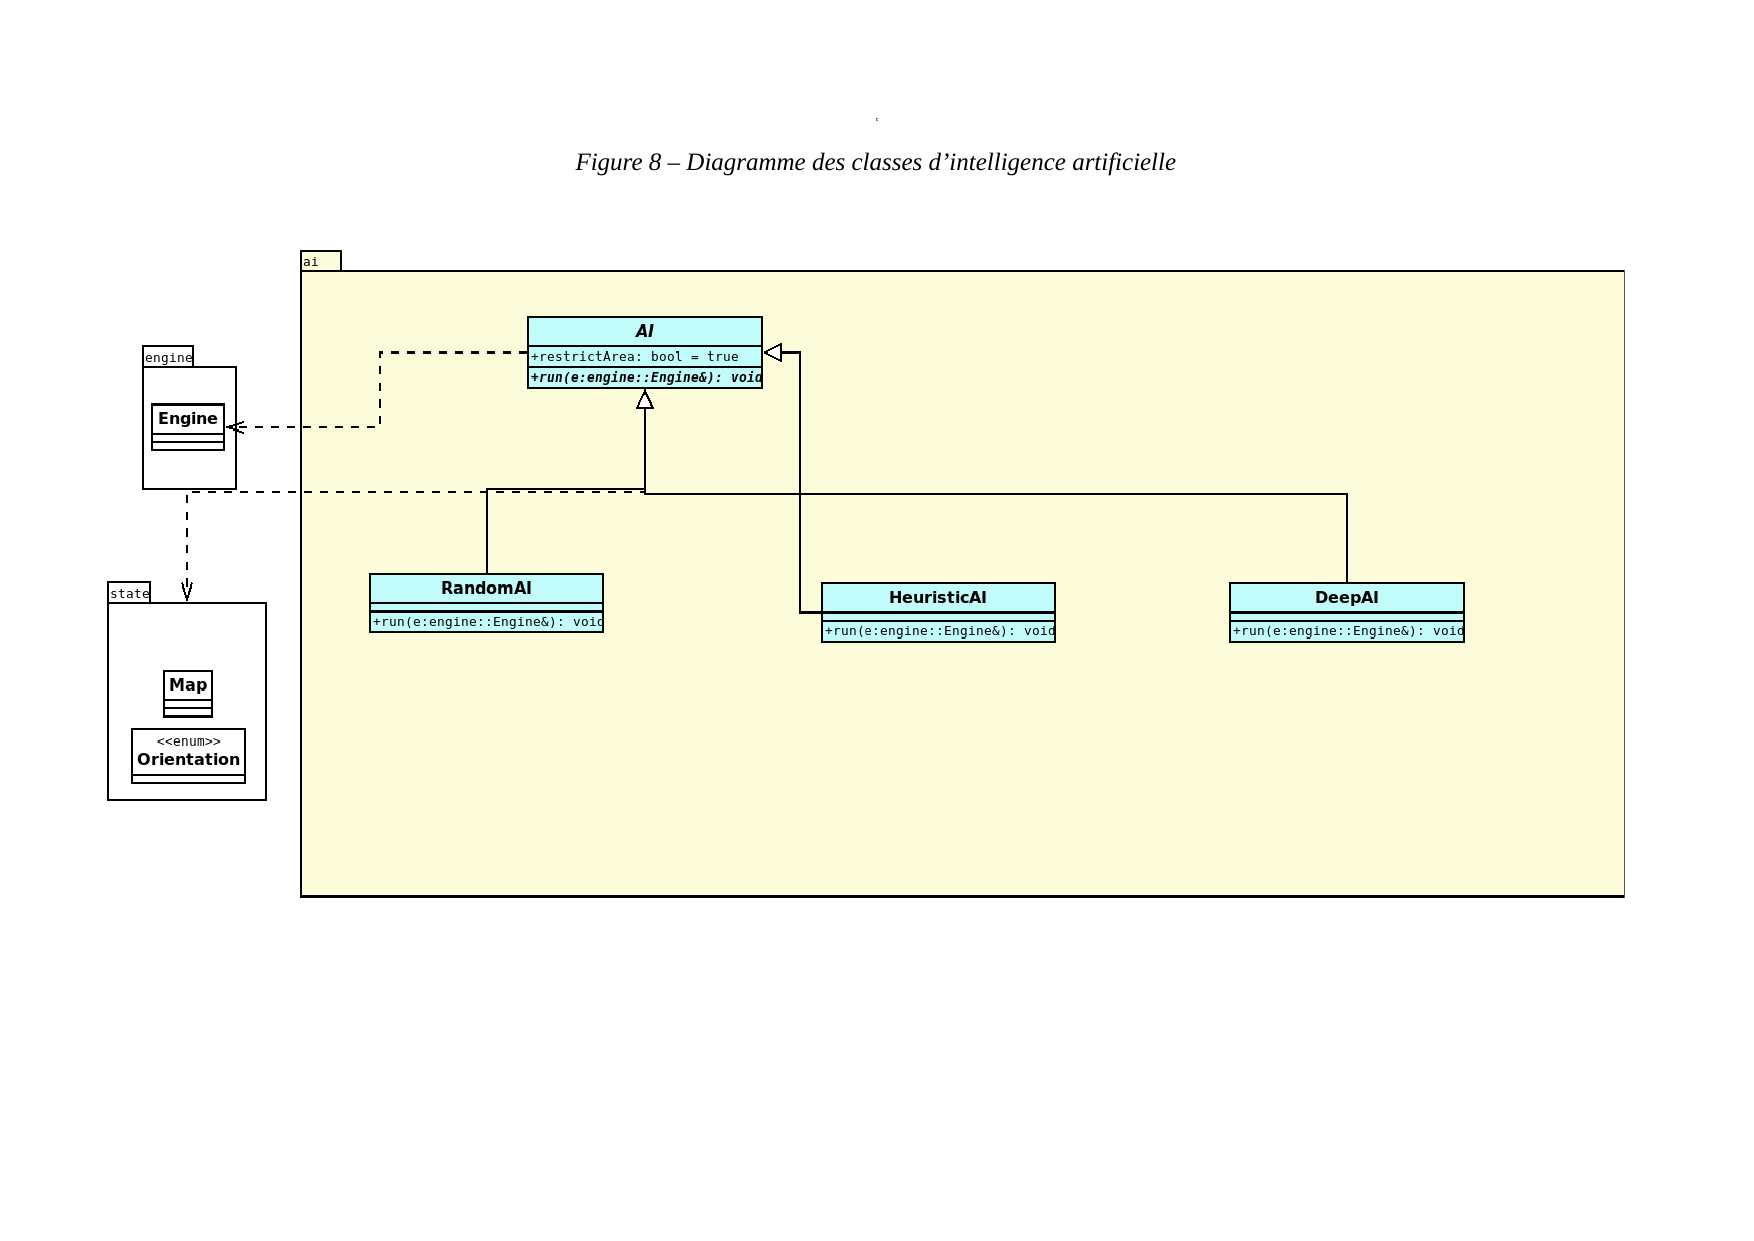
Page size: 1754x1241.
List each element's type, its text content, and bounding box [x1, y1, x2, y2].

picture [107, 250, 1625, 898]
text Figure 8 – Diagramme des classes d’intelligence artificielle [118, 147, 1636, 176]
